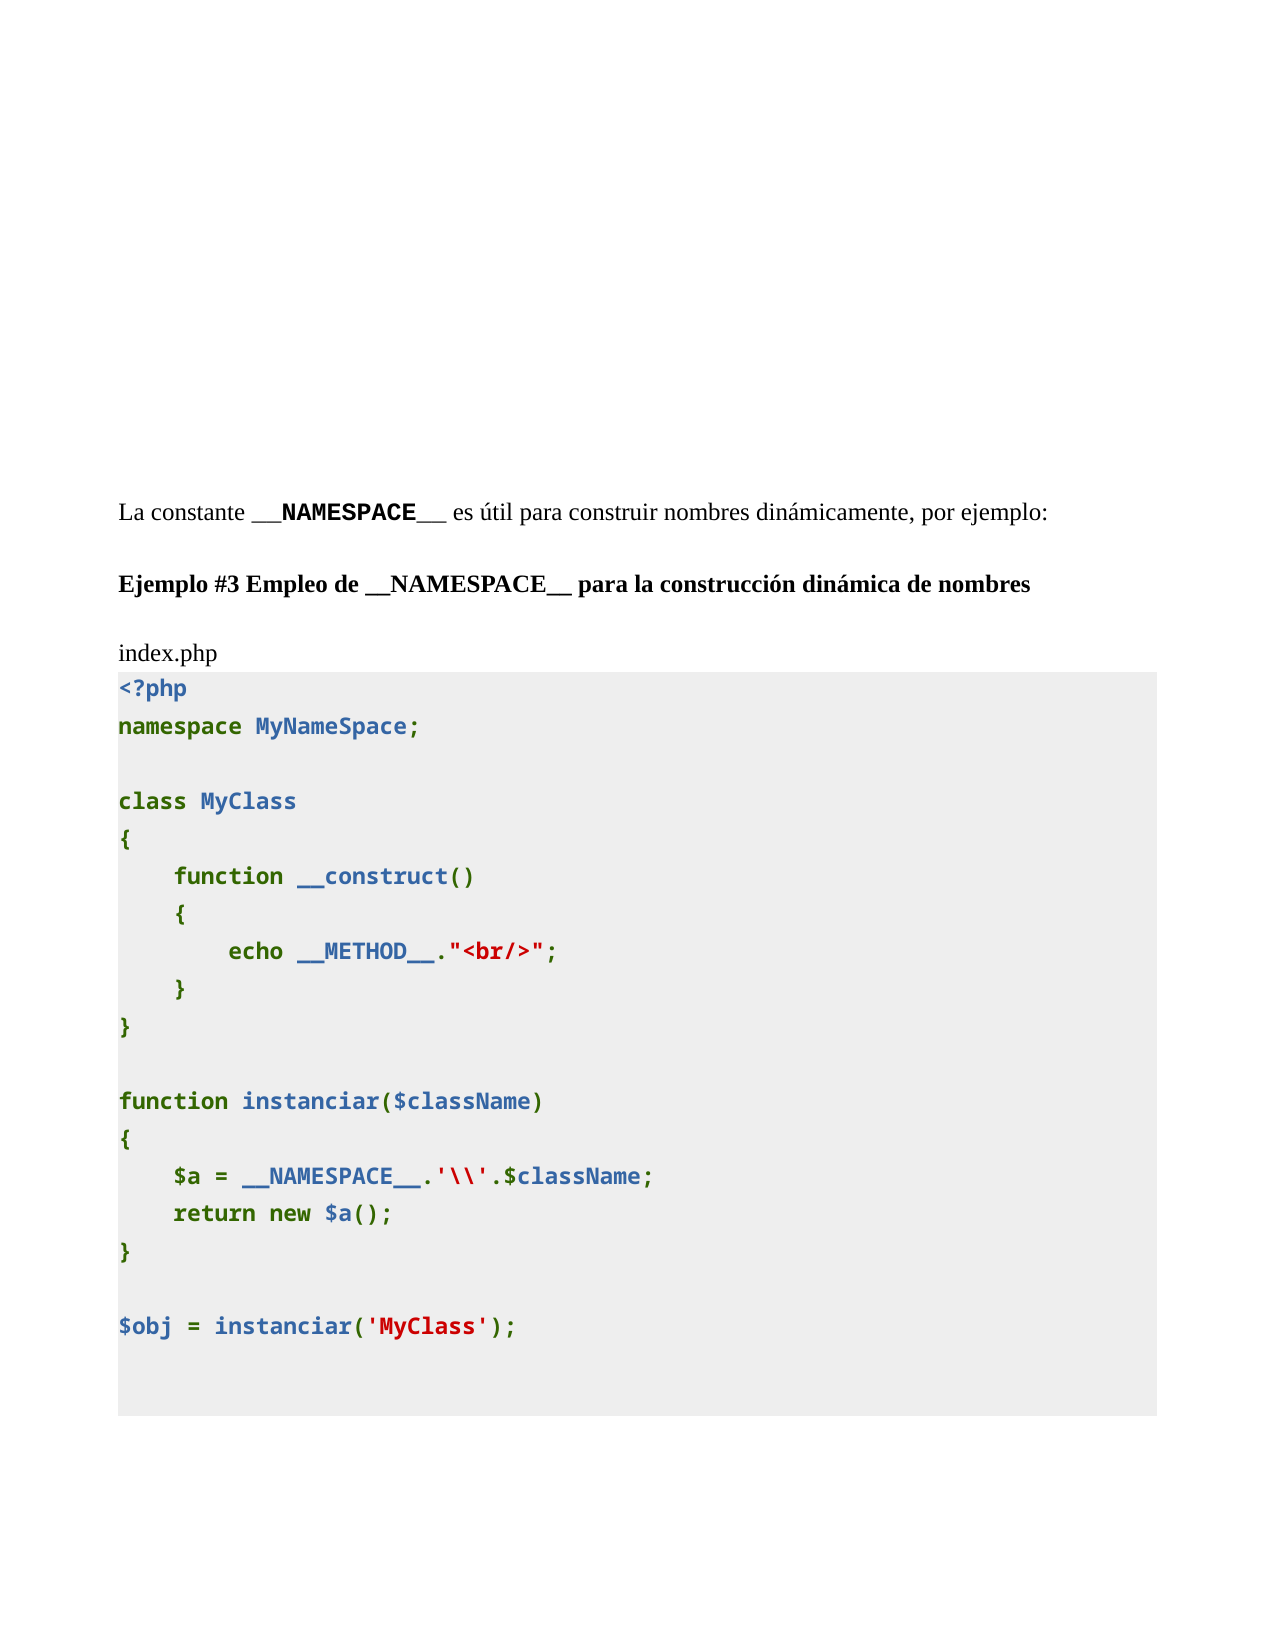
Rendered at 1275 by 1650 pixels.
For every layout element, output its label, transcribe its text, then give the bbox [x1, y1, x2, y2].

text } [118, 1010, 1157, 1041]
text { [118, 897, 1157, 928]
text <?php [118, 672, 1157, 703]
text index.php [118, 638, 1157, 667]
text Ejemplo #3 Empleo de __NAMESPACE__ para la construcción dinámica de nombres [118, 569, 1157, 598]
text { [118, 822, 1157, 853]
text namespace MyNameSpace; [118, 710, 1157, 741]
text echo __METHOD__."<br/>"; [118, 935, 1157, 966]
text function instanciar($className) [118, 1085, 1157, 1116]
text class MyClass [118, 785, 1157, 816]
text } [118, 1235, 1157, 1266]
text return new $a(); [118, 1197, 1157, 1228]
text $obj = instanciar('MyClass'); [118, 1310, 1157, 1341]
text } [118, 972, 1157, 1003]
text function __construct() [118, 860, 1157, 891]
text La constante __NAMESPACE__ es útil para construir nombres dinámicamente, por ejemplo: [118, 497, 1157, 528]
text { [118, 1122, 1157, 1153]
text $a = __NAMESPACE__.'\\'.$className; [118, 1160, 1157, 1191]
